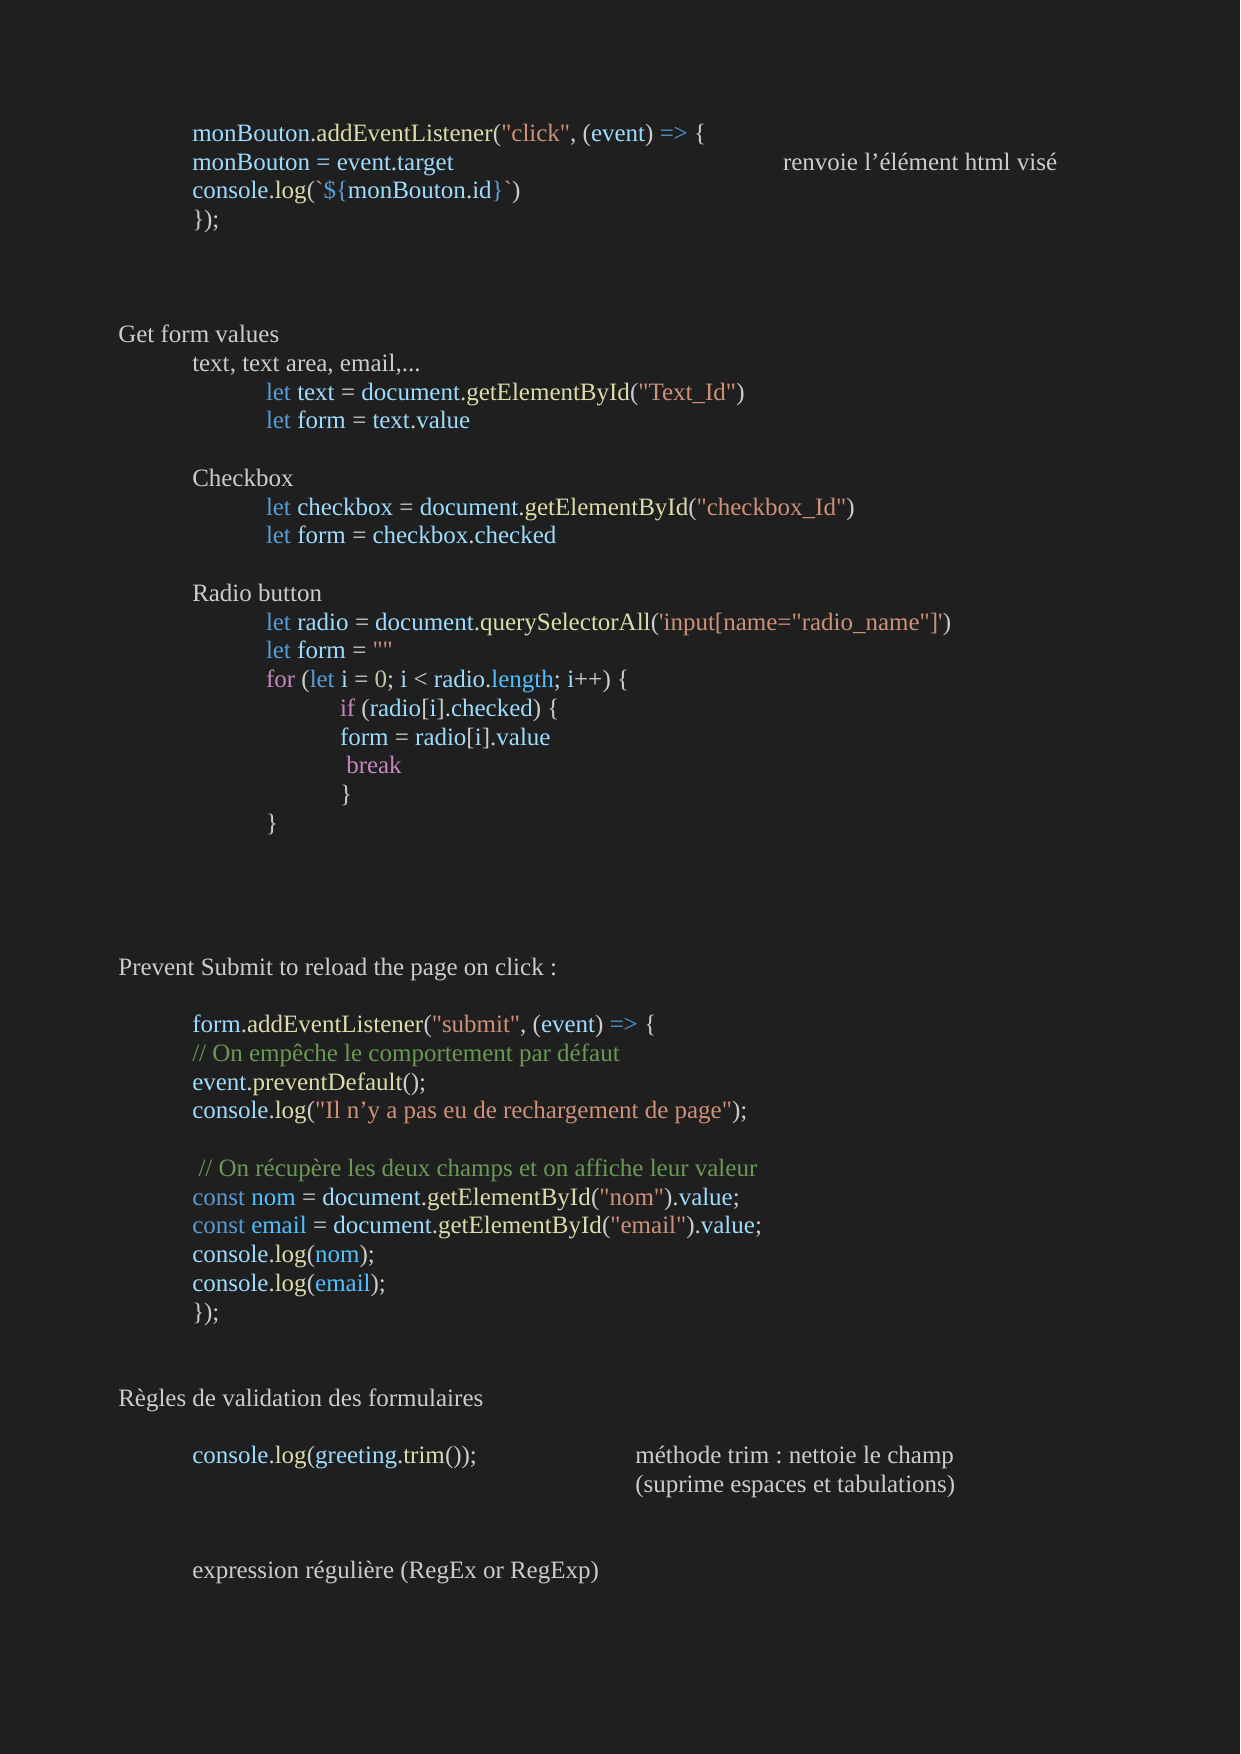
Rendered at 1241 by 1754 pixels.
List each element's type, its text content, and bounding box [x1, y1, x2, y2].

text form = radio[i].value [118, 722, 1122, 751]
text let checkbox = document.getElementById("checkbox_Id") [118, 492, 1122, 521]
text let form = text.value [118, 406, 1122, 434]
text // On récupère les deux champs et on affiche leur valeur [118, 1153, 1122, 1182]
text monBouton = event.target renvoie l’élément html visé [118, 147, 783, 176]
text let text = document.getElementById("Text_Id") [118, 377, 1122, 406]
text text, text area, email,... [118, 348, 1122, 377]
text form.addEventListener("submit", (event) => { [118, 1009, 1122, 1038]
text expression régulière (RegEx or RegExp) [118, 1556, 1122, 1584]
text console.log(email); [118, 1268, 1122, 1297]
text console.log(`${monBouton.id}`) [118, 176, 1122, 204]
text monBouton.addEventListener("click", (event) => { [192, 118, 1122, 147]
text const email = document.getElementById("email").value; [118, 1211, 1122, 1239]
text Prevent Submit to reload the page on click : [118, 952, 1122, 981]
text const nom = document.getElementById("nom").value; [118, 1182, 1122, 1211]
text Règles de validation des formulaires [118, 1383, 1122, 1412]
text } [118, 808, 1122, 837]
text Checkbox [118, 463, 1122, 492]
text Get form values [118, 319, 1122, 348]
text let form = "" [118, 636, 1122, 664]
text console.log(nom); [118, 1239, 1122, 1268]
text monBouton = event.target renvoie l’élément html visé [1057, 147, 1122, 176]
text Radio button [118, 578, 1122, 607]
text console.log("Il n’y a pas eu de rechargement de page"); [118, 1096, 1122, 1124]
text console.log(greeting.trim()); méthode trim : nettoie le champ [118, 1441, 1122, 1469]
text // On empêche le comportement par défaut [118, 1038, 1122, 1067]
text (suprime espaces et tabulations) [118, 1469, 1122, 1498]
text event.preventDefault(); [118, 1067, 1122, 1096]
text if (radio[i].checked) { [118, 693, 1122, 722]
text let radio = document.querySelectorAll('input[name="radio_name"]') [118, 607, 1122, 636]
text for (let i = 0; i < radio.length; i++) { [118, 664, 1122, 693]
text }); [118, 1297, 1122, 1326]
text }); [118, 204, 1122, 233]
text let form = checkbox.checked [118, 521, 1122, 549]
text break [118, 751, 1122, 779]
text } [118, 779, 1122, 808]
